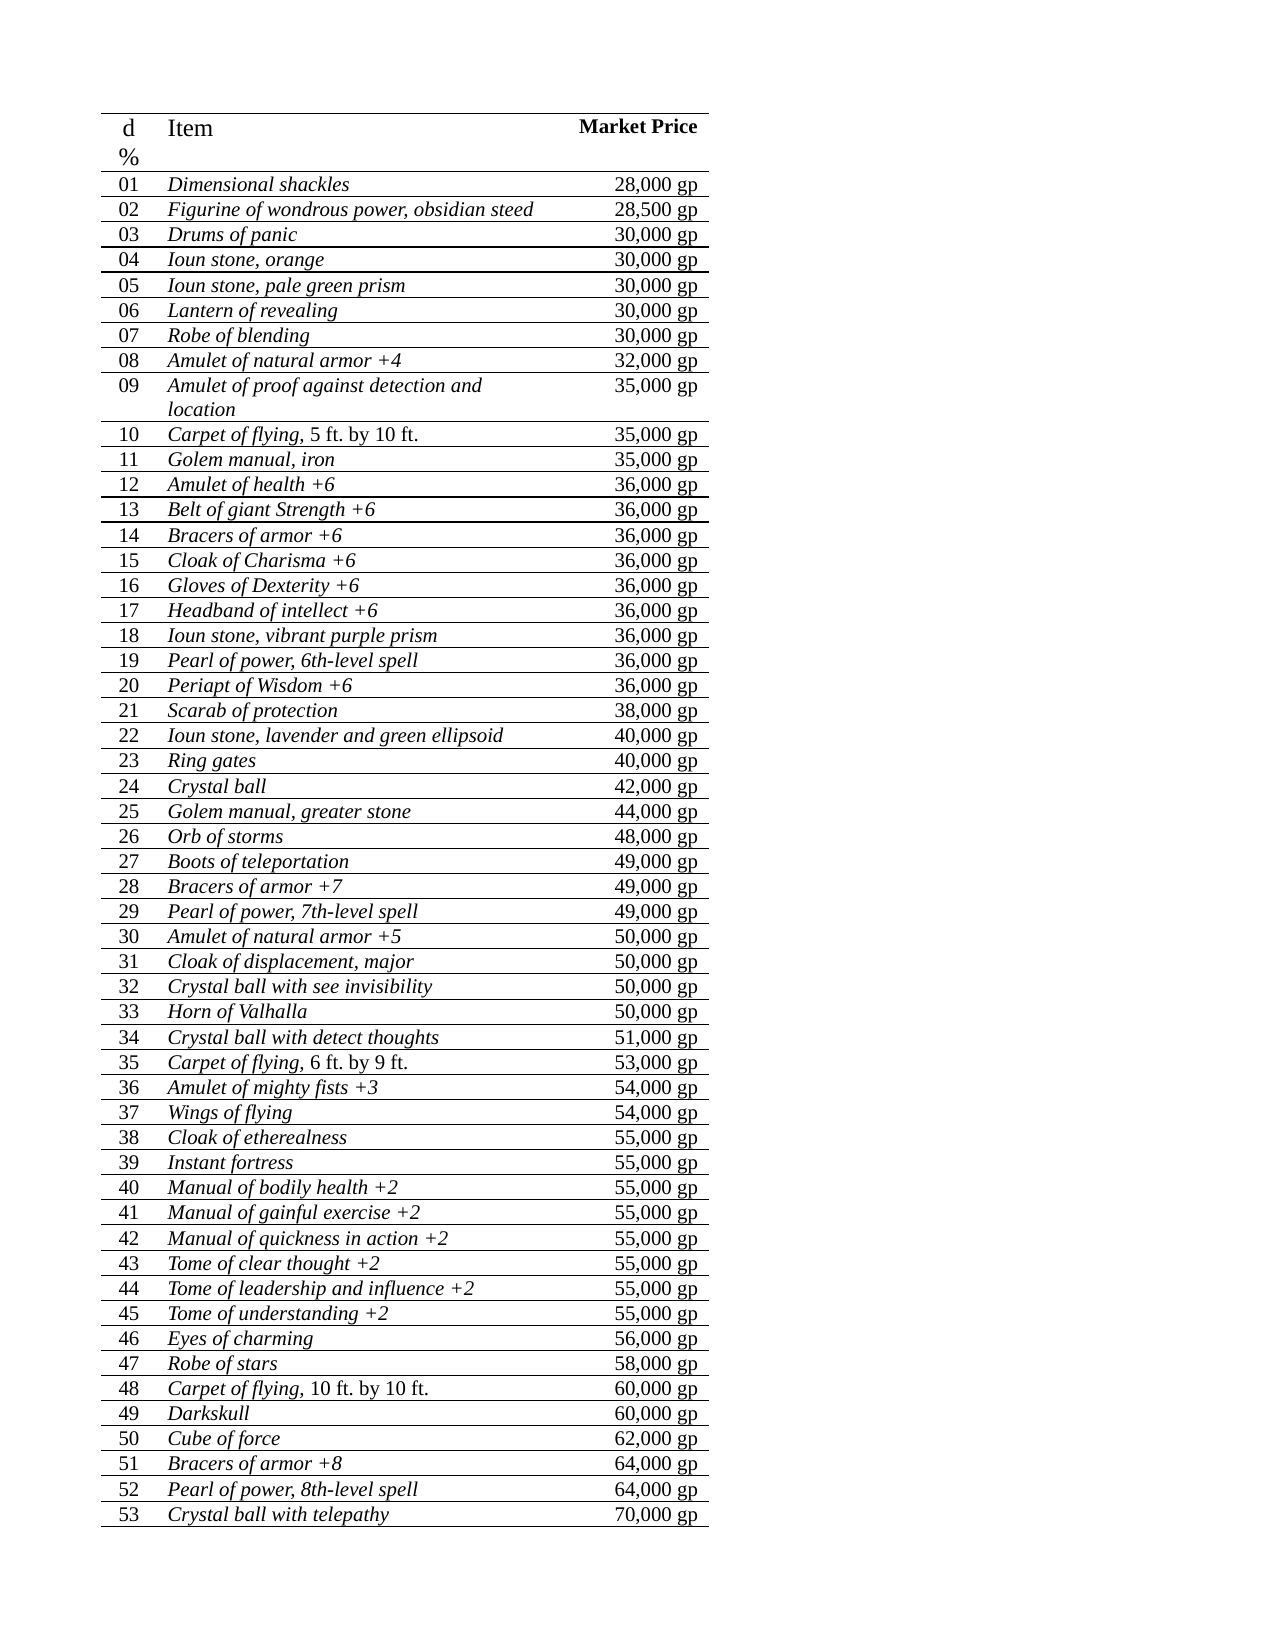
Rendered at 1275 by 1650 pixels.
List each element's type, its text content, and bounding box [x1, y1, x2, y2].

table_cell 10 [101, 422, 156, 446]
table_cell 56,000 gp [568, 1326, 709, 1350]
table_cell 70,000 gp [568, 1502, 709, 1526]
table_cell Ioun stone, orange [156, 248, 568, 271]
table_cell Golem manual, iron [156, 447, 568, 471]
table_cell 36,000 gp [568, 623, 709, 647]
table_cell Amulet of natural armor +4 [156, 348, 568, 372]
table_cell 26 [101, 824, 156, 848]
table_cell 40 [101, 1175, 156, 1199]
table_cell 50 [101, 1426, 156, 1450]
table_cell Cube of force [156, 1426, 568, 1450]
table_cell 55,000 gp [568, 1301, 709, 1325]
table_cell Scarab of protection [156, 698, 568, 722]
table_cell 15 [101, 548, 156, 572]
table_cell 55,000 gp [568, 1251, 709, 1274]
table_cell 36,000 gp [568, 648, 709, 672]
table_cell 01 [101, 172, 156, 196]
table_cell 50,000 gp [568, 949, 709, 973]
table_cell 30,000 gp [568, 248, 709, 271]
table_cell 33 [101, 1000, 156, 1023]
table_cell 28,000 gp [568, 172, 709, 196]
table_cell Pearl of power, 7th-level spell [156, 899, 568, 923]
table_cell 36,000 gp [568, 523, 709, 547]
table_cell 60,000 gp [568, 1376, 709, 1400]
table_cell 35,000 gp [568, 373, 709, 421]
table_cell 17 [101, 598, 156, 622]
table_cell 40,000 gp [568, 749, 709, 772]
table_cell Instant fortress [156, 1150, 568, 1174]
table_cell Golem manual, greater stone [156, 799, 568, 823]
table_cell Pearl of power, 8th-level spell [156, 1476, 568, 1501]
table_cell 03 [101, 222, 156, 246]
table_cell 55,000 gp [568, 1276, 709, 1300]
table_cell Wings of flying [156, 1100, 568, 1124]
table_cell 64,000 gp [568, 1476, 709, 1501]
table_cell 34 [101, 1025, 156, 1049]
table_cell 35,000 gp [568, 422, 709, 446]
table_cell 47 [101, 1351, 156, 1375]
table_cell 16 [101, 573, 156, 597]
table_cell 49 [101, 1401, 156, 1425]
table_cell 36,000 gp [568, 472, 709, 496]
table_cell Crystal ball with see invisibility [156, 974, 568, 998]
table_cell 25 [101, 799, 156, 823]
table_cell 30 [101, 924, 156, 948]
table_cell Cloak of etherealness [156, 1125, 568, 1149]
table_cell 55,000 gp [568, 1125, 709, 1149]
table_cell Market Price [568, 114, 709, 171]
table_cell Carpet of flying, 10 ft. by 10 ft. [156, 1376, 568, 1400]
table_cell 54,000 gp [568, 1100, 709, 1124]
table_cell 35,000 gp [568, 447, 709, 471]
table_cell 13 [101, 498, 156, 521]
table_cell 49,000 gp [568, 874, 709, 898]
table_cell 36,000 gp [568, 498, 709, 521]
table_cell 39 [101, 1150, 156, 1174]
table_cell Crystal ball with telepathy [156, 1502, 568, 1526]
table_cell 27 [101, 849, 156, 873]
table_cell 54,000 gp [568, 1075, 709, 1099]
table_cell 36,000 gp [568, 548, 709, 572]
table_cell 40,000 gp [568, 723, 709, 747]
table_cell Pearl of power, 6th-level spell [156, 648, 568, 672]
table_cell 06 [101, 298, 156, 322]
table_cell 02 [101, 197, 156, 221]
table_cell Horn of Valhalla [156, 1000, 568, 1023]
table_cell Crystal ball [156, 774, 568, 798]
table_cell Amulet of health +6 [156, 472, 568, 496]
table_cell 48 [101, 1376, 156, 1400]
table_cell Manual of quickness in action +2 [156, 1225, 568, 1249]
table_cell 36,000 gp [568, 673, 709, 697]
table_cell 55,000 gp [568, 1150, 709, 1174]
table_cell 04 [101, 248, 156, 271]
table_cell Dimensional shackles [156, 172, 568, 196]
table_cell Bracers of armor +7 [156, 874, 568, 898]
table_cell 62,000 gp [568, 1426, 709, 1450]
table_cell Headband of intellect +6 [156, 598, 568, 622]
table_cell Cloak of displacement, major [156, 949, 568, 973]
table_cell 08 [101, 348, 156, 372]
table_cell Manual of gainful exercise +2 [156, 1200, 568, 1224]
table_cell d% [101, 114, 156, 171]
table_cell 46 [101, 1326, 156, 1350]
table_cell Carpet of flying, 5 ft. by 10 ft. [156, 422, 568, 446]
table_cell Ioun stone, lavender and green ellipsoid [156, 723, 568, 747]
table_cell 44 [101, 1276, 156, 1300]
table_cell Drums of panic [156, 222, 568, 246]
table_cell 44,000 gp [568, 799, 709, 823]
table_cell 11 [101, 447, 156, 471]
table_cell 36,000 gp [568, 573, 709, 597]
table_cell Ioun stone, pale green prism [156, 273, 568, 297]
table_cell Gloves of Dexterity +6 [156, 573, 568, 597]
table_cell 24 [101, 774, 156, 798]
table_cell 52 [101, 1476, 156, 1501]
table_cell 30,000 gp [568, 222, 709, 246]
table_cell Periapt of Wisdom +6 [156, 673, 568, 697]
table_cell 51,000 gp [568, 1025, 709, 1049]
table_cell 07 [101, 323, 156, 347]
table_cell Figurine of wondrous power, obsidian steed [156, 197, 568, 221]
table_cell 18 [101, 623, 156, 647]
table_cell Boots of teleportation [156, 849, 568, 873]
table_cell Bracers of armor +6 [156, 523, 568, 547]
table_cell 58,000 gp [568, 1351, 709, 1375]
table_cell Ring gates [156, 749, 568, 772]
table_cell Carpet of flying, 6 ft. by 9 ft. [156, 1050, 568, 1074]
table_cell 23 [101, 749, 156, 772]
table_cell 31 [101, 949, 156, 973]
table_cell 64,000 gp [568, 1451, 709, 1475]
table_cell 41 [101, 1200, 156, 1224]
table_cell 42 [101, 1225, 156, 1249]
table_cell 49,000 gp [568, 849, 709, 873]
table_cell 37 [101, 1100, 156, 1124]
table_cell 55,000 gp [568, 1200, 709, 1224]
table_cell Tome of clear thought +2 [156, 1251, 568, 1274]
table_cell 38 [101, 1125, 156, 1149]
table_cell 14 [101, 523, 156, 547]
table_cell Eyes of charming [156, 1326, 568, 1350]
table_cell 30,000 gp [568, 273, 709, 297]
table_cell 20 [101, 673, 156, 697]
table_cell 51 [101, 1451, 156, 1475]
table_cell 53 [101, 1502, 156, 1526]
table_cell 55,000 gp [568, 1175, 709, 1199]
table_cell 60,000 gp [568, 1401, 709, 1425]
table_cell Lantern of revealing [156, 298, 568, 322]
table_cell Amulet of mighty fists +3 [156, 1075, 568, 1099]
table_cell 32 [101, 974, 156, 998]
table_cell Bracers of armor +8 [156, 1451, 568, 1475]
table_cell Item [156, 114, 568, 171]
table_cell 05 [101, 273, 156, 297]
table_cell 19 [101, 648, 156, 672]
table_cell 36,000 gp [568, 598, 709, 622]
table_cell 36 [101, 1075, 156, 1099]
table_cell 45 [101, 1301, 156, 1325]
table_cell 28,500 gp [568, 197, 709, 221]
table_cell 30,000 gp [568, 323, 709, 347]
table_cell 49,000 gp [568, 899, 709, 923]
table_cell Belt of giant Strength +6 [156, 498, 568, 521]
table_cell 55,000 gp [568, 1225, 709, 1249]
table_cell Amulet of natural armor +5 [156, 924, 568, 948]
table_cell 48,000 gp [568, 824, 709, 848]
table_cell 38,000 gp [568, 698, 709, 722]
table_cell 12 [101, 472, 156, 496]
table_cell Crystal ball with detect thoughts [156, 1025, 568, 1049]
table_cell 35 [101, 1050, 156, 1074]
table_cell 50,000 gp [568, 974, 709, 998]
table_cell 43 [101, 1251, 156, 1274]
table_cell 42,000 gp [568, 774, 709, 798]
table_cell 32,000 gp [568, 348, 709, 372]
table_cell Manual of bodily health +2 [156, 1175, 568, 1199]
table_cell Orb of storms [156, 824, 568, 848]
table_cell Tome of leadership and influence +2 [156, 1276, 568, 1300]
table_cell 22 [101, 723, 156, 747]
table_cell 28 [101, 874, 156, 898]
table_cell Robe of blending [156, 323, 568, 347]
table_cell 09 [101, 373, 156, 421]
table_cell 50,000 gp [568, 924, 709, 948]
table_cell Cloak of Charisma +6 [156, 548, 568, 572]
table_cell Robe of stars [156, 1351, 568, 1375]
table_cell Ioun stone, vibrant purple prism [156, 623, 568, 647]
table_cell Amulet of proof against detection and location [156, 373, 568, 421]
table_cell Darkskull [156, 1401, 568, 1425]
table_cell 53,000 gp [568, 1050, 709, 1074]
table_cell Tome of understanding +2 [156, 1301, 568, 1325]
table_cell 30,000 gp [568, 298, 709, 322]
table_cell 29 [101, 899, 156, 923]
table_cell 50,000 gp [568, 1000, 709, 1023]
table_cell 21 [101, 698, 156, 722]
